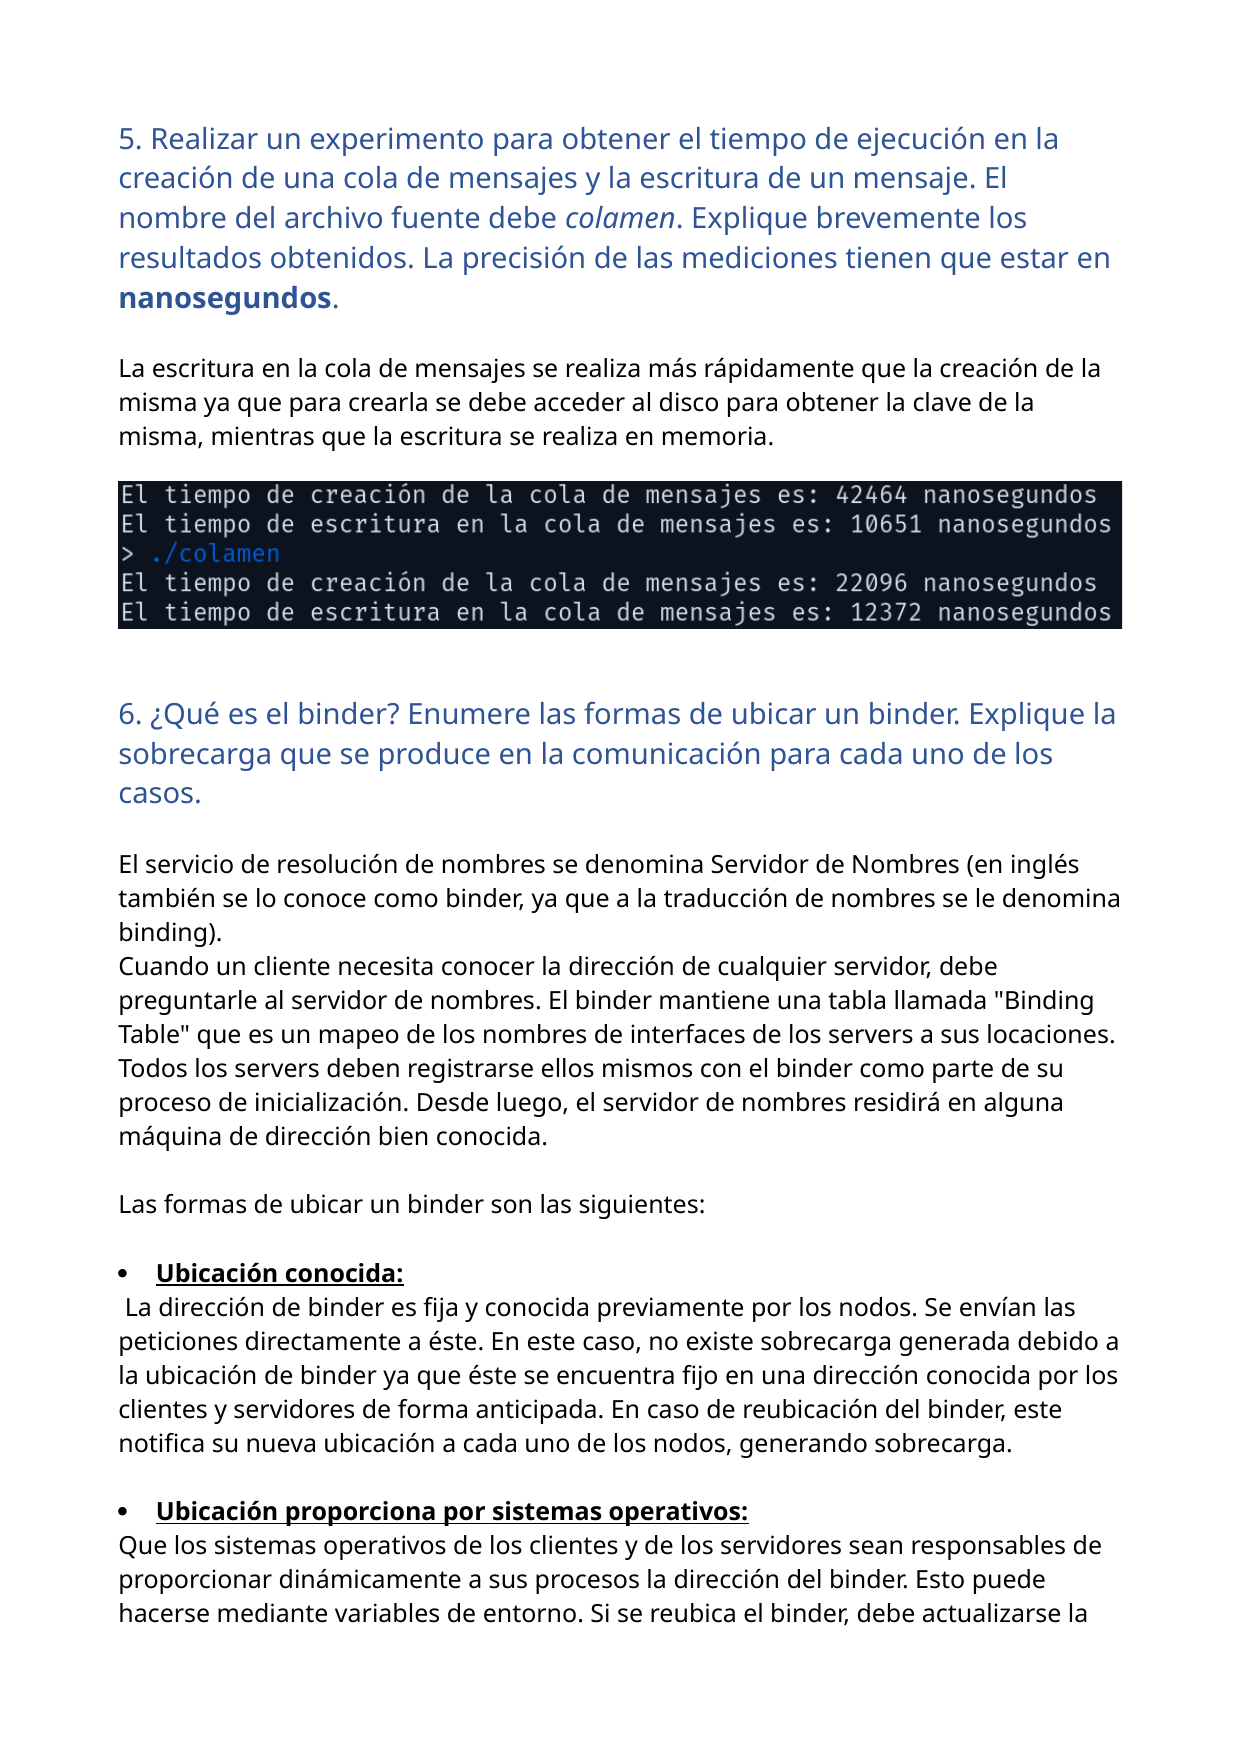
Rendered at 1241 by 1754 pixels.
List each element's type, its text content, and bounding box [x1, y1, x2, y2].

list Ubicación conocida: [118, 1255, 1122, 1289]
text La escritura en la cola de mensajes se realiza más rápidamente que la creación de la misma ya que para crearla se debe acceder al disco para obtener la clave de la misma, mientras que la escritura se realiza en memoria. [118, 351, 1122, 453]
picture [118, 481, 1123, 629]
text El servicio de resolución de nombres se denomina Servidor de Nombres (en inglés también se lo conoce como binder, ya que a la traducción de nombres se le denomina binding). [118, 847, 1122, 949]
text Las formas de ubicar un binder son las siguientes: [118, 1187, 1122, 1221]
subtitle 6. ¿Qué es el binder? Enumere las formas de ubicar un binder. Explique la sobrecarga que se produce en la comunicación para cada uno de los casos. [118, 693, 1122, 812]
text Que los sistemas operativos de los clientes y de los servidores sean responsables de proporcionar dinámicamente a sus procesos la dirección del binder. Esto puede hacerse mediante variables de entorno. Si se reubica el binder, debe actualizarse la [118, 1528, 1122, 1630]
text Cuando un cliente necesita conocer la dirección de cualquier servidor, debe preguntarle al servidor de nombres. El binder mantiene una tabla llamada "Binding Table" que es un mapeo de los nombres de interfaces de los servers a sus locaciones. Todos los servers deben registrarse ellos mismos con el binder como parte de su proceso de inicialización. Desde luego, el servidor de nombres residirá en alguna máquina de dirección bien conocida. [118, 949, 1122, 1153]
subtitle 5. Realizar un experimento para obtener el tiempo de ejecución en la creación de una cola de mensajes y la escritura de un mensaje. El nombre del archivo fuente debe colamen. Explique brevemente los resultados obtenidos. La precisión de las mediciones tienen que estar en nanosegundos. [118, 118, 1122, 317]
text La dirección de binder es fija y conocida previamente por los nodos. Se envían las peticiones directamente a éste. En este caso, no existe sobrecarga generada debido a la ubicación de binder ya que éste se encuentra fijo en una dirección conocida por los clientes y servidores de forma anticipada. En caso de reubicación del binder, este notifica su nueva ubicación a cada uno de los nodos, generando sobrecarga. [118, 1289, 1122, 1460]
list Ubicación proporciona por sistemas operativos: [118, 1494, 1122, 1528]
